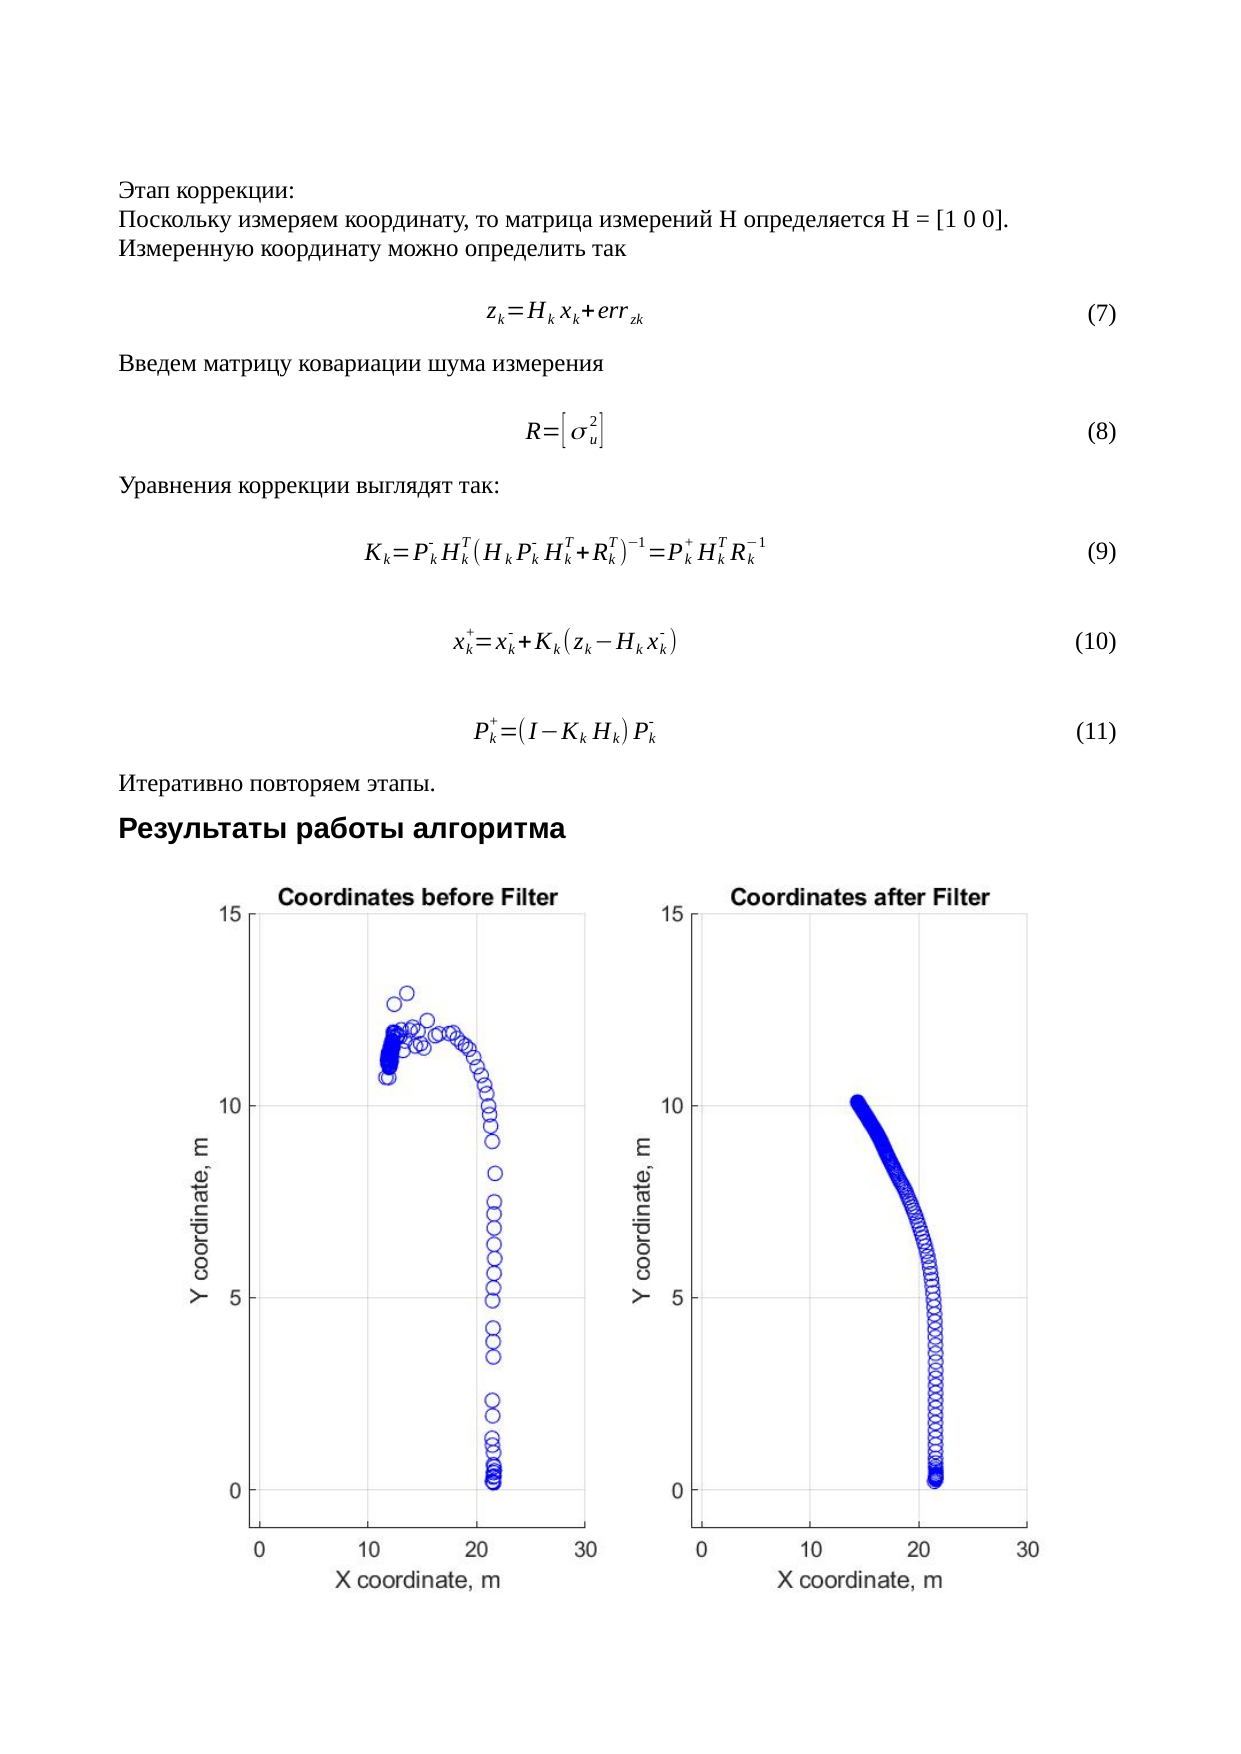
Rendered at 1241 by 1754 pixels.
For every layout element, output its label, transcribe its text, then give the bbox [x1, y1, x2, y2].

table_header [118, 406, 1010, 470]
text Этап коррекции: [118, 176, 1122, 204]
table_header [118, 291, 1010, 348]
table_header (9) [1010, 528, 1122, 588]
table_header (8) [1010, 406, 1122, 470]
table_header (10) [1010, 617, 1122, 678]
picture [118, 857, 1123, 1611]
text Введем матрицу ковариации шума измерения [118, 348, 1122, 377]
text Поскольку измеряем координату, то матрица измерений H определяется H = [1 0 0]. Измеренную координату можно определить так [118, 204, 1122, 262]
table_header [118, 528, 1010, 588]
text Итеративно повторяем этапы. [118, 768, 1122, 797]
subtitle Результаты работы алгоритма [118, 811, 1122, 845]
table_header [118, 707, 1010, 768]
text Уравнения коррекции выглядят так: [118, 470, 1122, 499]
table_header [118, 617, 1010, 678]
table_header (7) [1010, 291, 1122, 348]
table_header (11) [1010, 707, 1122, 768]
